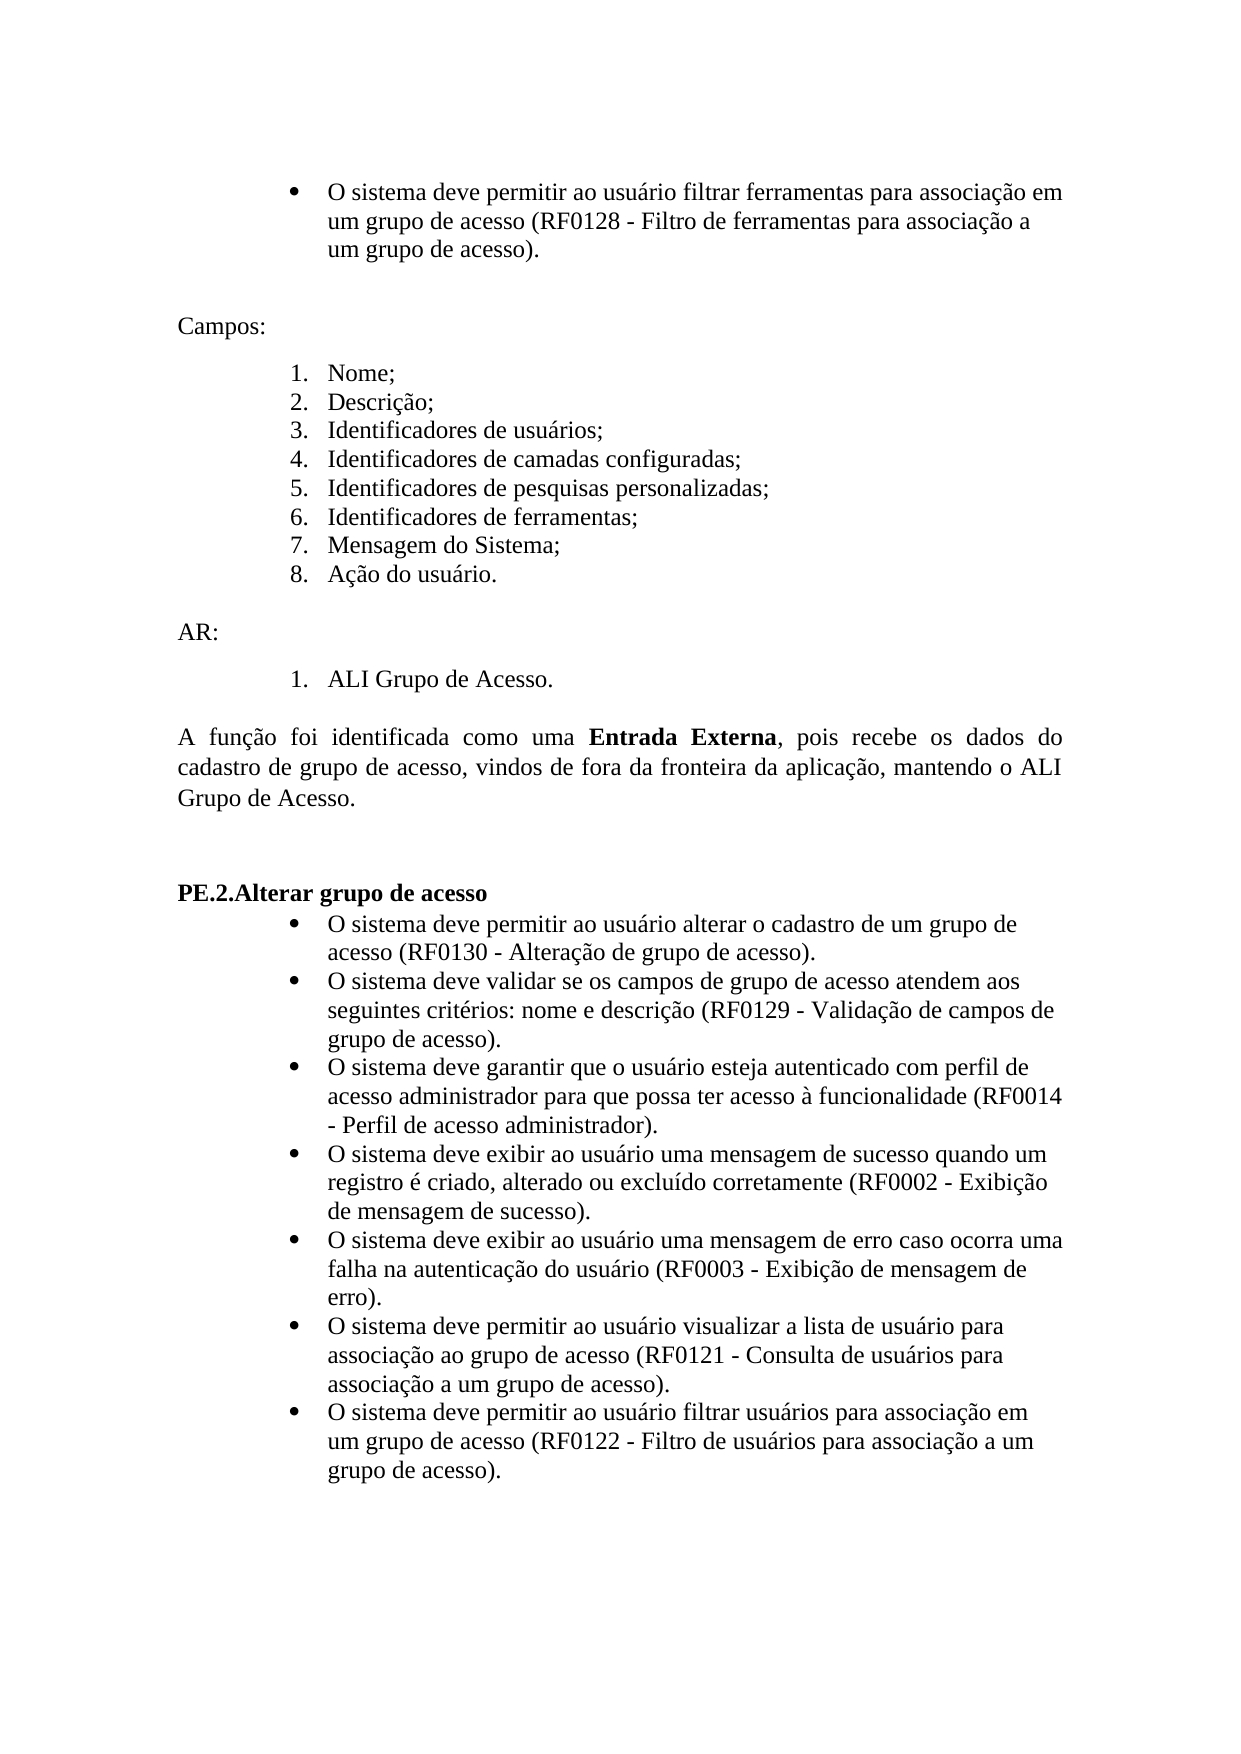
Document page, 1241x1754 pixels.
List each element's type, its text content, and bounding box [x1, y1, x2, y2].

list Identificadores de usuários; [290, 416, 1063, 444]
list Mensagem do Sistema; [290, 531, 1063, 559]
list O sistema deve garantir que o usuário esteja autenticado com perfil de acesso administrador para que possa ter acesso à funcionalidade (RF0014 - Perfil de acesso administrador). [290, 1052, 1063, 1139]
list Identificadores de ferramentas; [290, 502, 1063, 531]
list O sistema deve permitir ao usuário alterar o cadastro de um grupo de acesso (RF0130 - Alteração de grupo de acesso). [290, 909, 1063, 966]
list Alterar grupo de acesso [177, 878, 1063, 907]
list O sistema deve permitir ao usuário visualizar a lista de usuário para associação ao grupo de acesso (RF0121 - Consulta de usuários para associação a um grupo de acesso). [290, 1311, 1063, 1397]
list O sistema deve permitir ao usuário filtrar ferramentas para associação em um grupo de acesso (RF0128 - Filtro de ferramentas para associação a um grupo de acesso). [290, 177, 1063, 263]
list Identificadores de pesquisas personalizadas; [290, 473, 1063, 502]
text A função foi identificada como uma Entrada Externa, pois recebe os dados do cadastro de grupo de acesso, vindos de fora da fronteira da aplicação, mantendo o ALI Grupo de Acesso. [177, 722, 1063, 812]
list O sistema deve validar se os campos de grupo de acesso atendem aos seguintes critérios: nome e descrição (RF0129 - Validação de campos de grupo de acesso). [290, 966, 1063, 1052]
list O sistema deve exibir ao usuário uma mensagem de sucesso quando um registro é criado, alterado ou excluído corretamente (RF0002 - Exibição de mensagem de sucesso). [290, 1139, 1063, 1225]
list Nome; [290, 358, 1063, 387]
list ALI Grupo de Acesso. [290, 664, 1063, 693]
list Ação do usuário. [290, 559, 1063, 588]
list O sistema deve exibir ao usuário uma mensagem de erro caso ocorra uma falha na autenticação do usuário (RF0003 - Exibição de mensagem de erro). [290, 1225, 1063, 1311]
list Identificadores de camadas configuradas; [290, 444, 1063, 473]
text AR: [177, 617, 1063, 646]
text Campos: [177, 311, 1063, 339]
list Descrição; [290, 387, 1063, 416]
list O sistema deve permitir ao usuário filtrar usuários para associação em um grupo de acesso (RF0122 - Filtro de usuários para associação a um grupo de acesso). [290, 1397, 1063, 1484]
